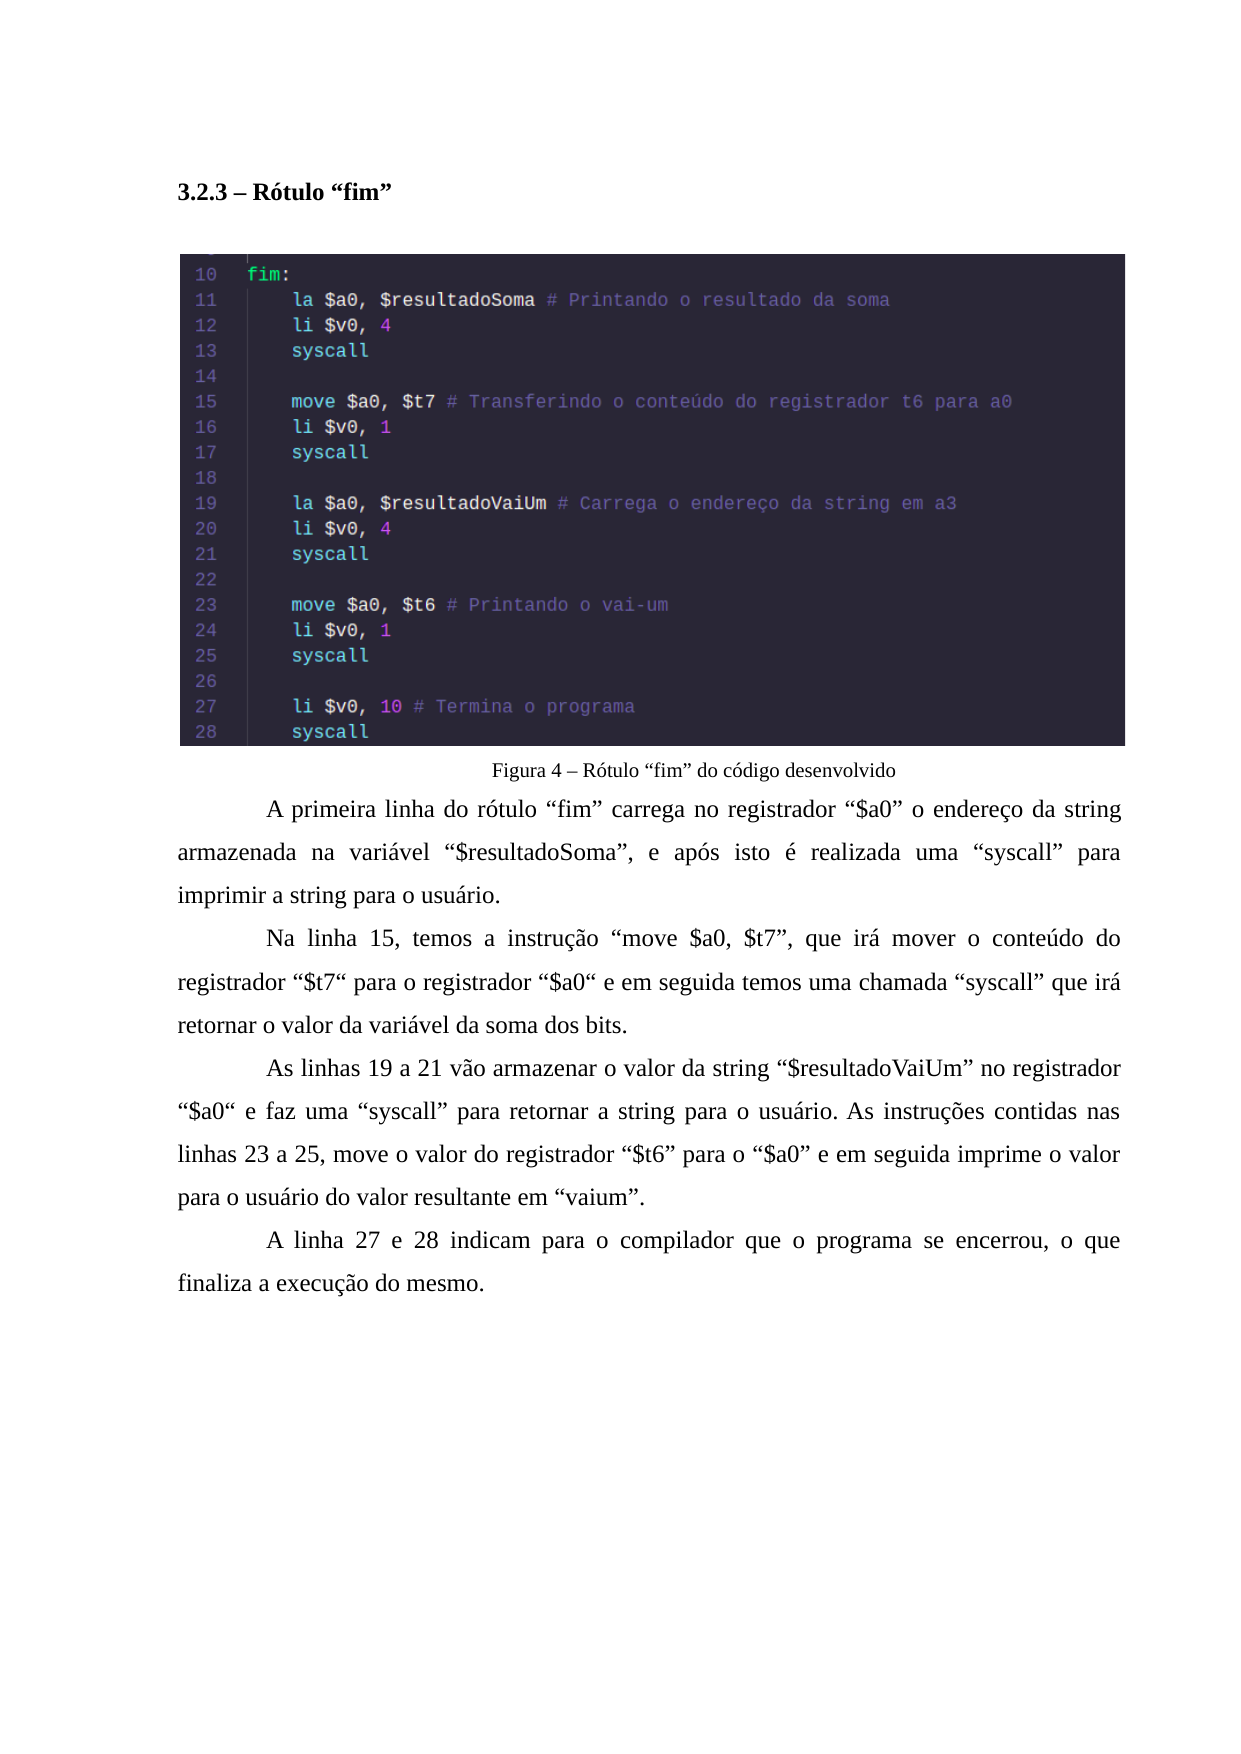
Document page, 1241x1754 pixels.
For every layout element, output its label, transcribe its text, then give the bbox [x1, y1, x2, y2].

text A linha 27 e 28 indicam para o compilador que o programa se encerrou, o que finaliza a execução do mesmo. [177, 1225, 1122, 1297]
text A primeira linha do rótulo “fim” carrega no registrador “$a0” o endereço da string armazenada na variável “$resultadoSoma”, e após isto é realizada uma “syscall” para imprimir a string para o usuário. [177, 794, 1122, 909]
text As linhas 19 a 21 vão armazenar o valor da string “$resultadoVaiUm” no registrador “$a0“ e faz uma “syscall” para retornar a string para o usuário. As instruções contidas nas linhas 23 a 25, move o valor do registrador “$t6” para o “$a0” e em seguida imprime o valor para o usuário do valor resultante em “vaium”. [177, 1053, 1122, 1211]
picture [180, 254, 1125, 746]
text 3.2.3 – Rótulo “fim” [177, 177, 1122, 206]
text Figura 4 – Rótulo “fim” do código desenvolvido [177, 263, 1122, 782]
text Na linha 15, temos a instrução “move $a0, $t7”, que irá mover o conteúdo do registrador “$t7“ para o registrador “$a0“ e em seguida temos uma chamada “syscall” que irá retornar o valor da variável da soma dos bits. [177, 923, 1122, 1038]
